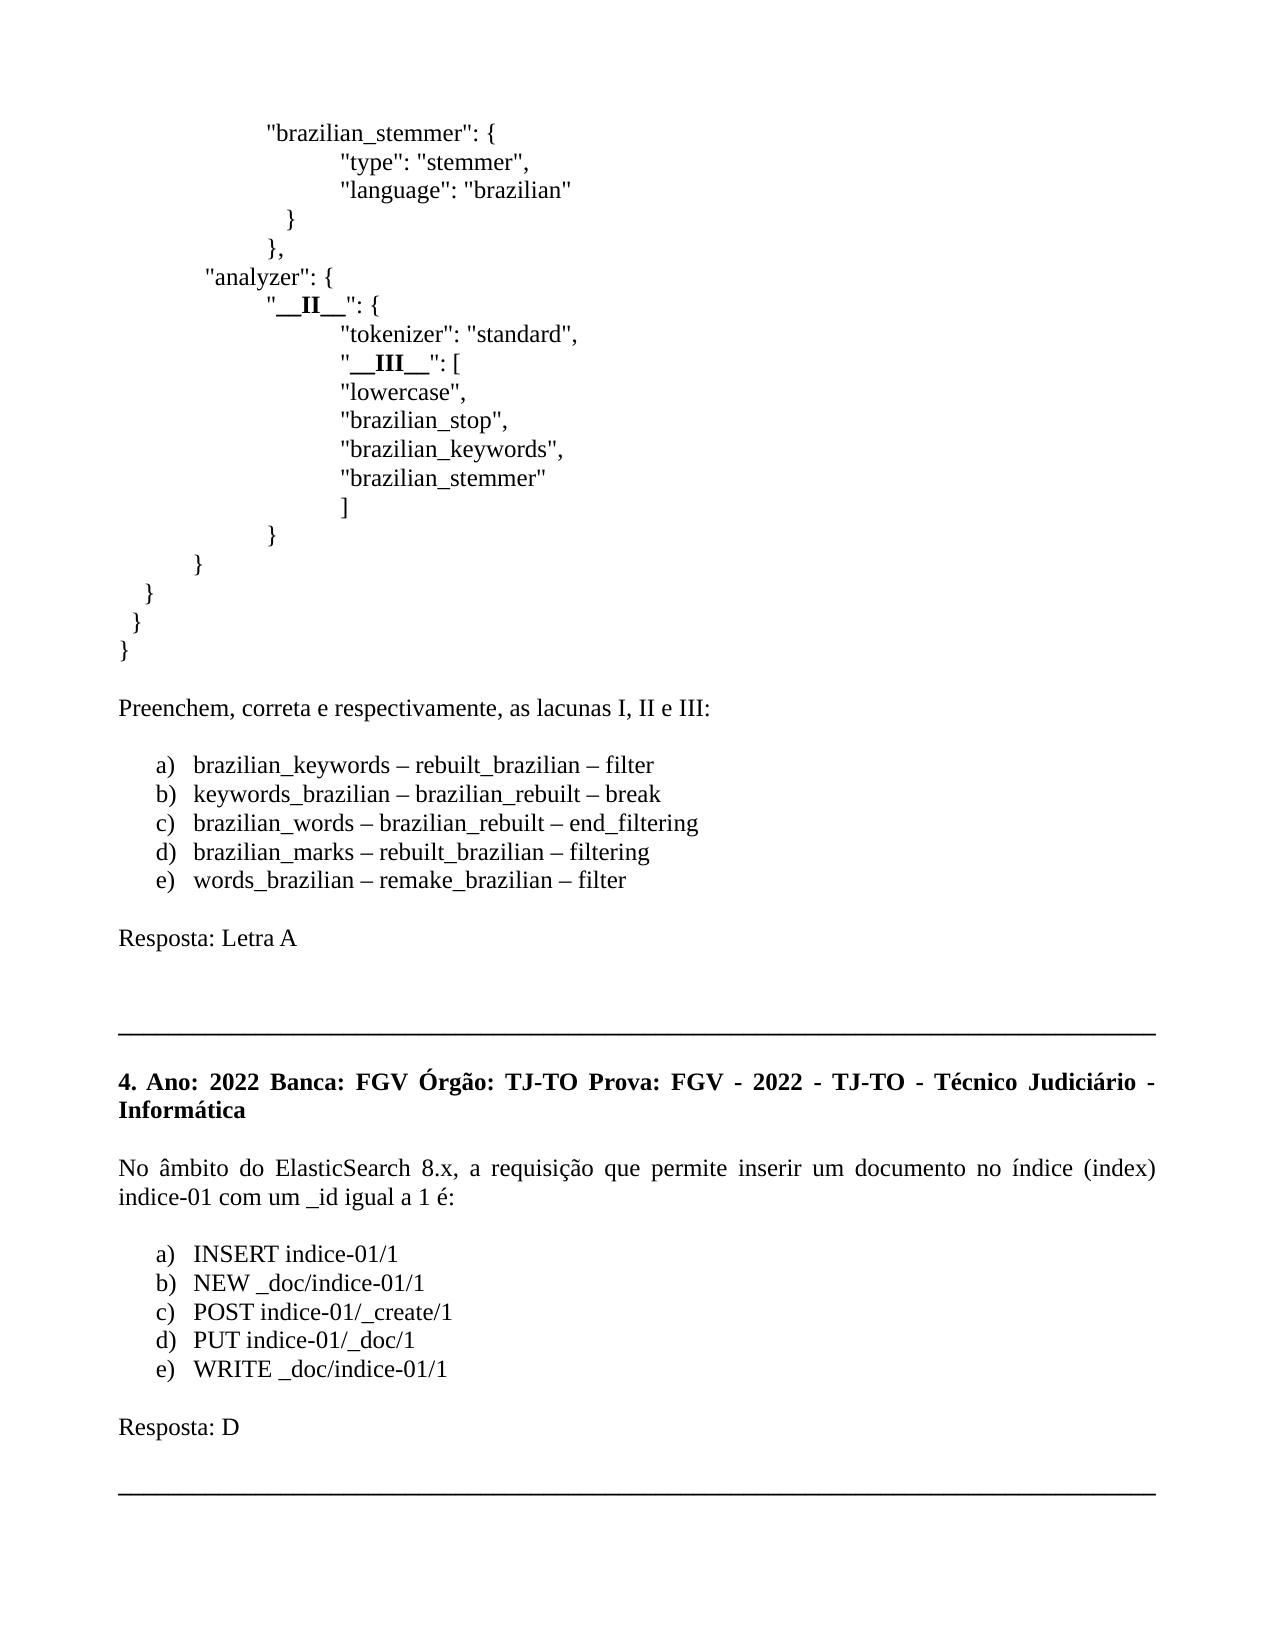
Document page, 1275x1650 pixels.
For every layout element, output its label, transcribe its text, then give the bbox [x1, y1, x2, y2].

text "brazilian_stemmer" [118, 463, 1157, 492]
text } [118, 549, 1157, 578]
list POST indice-01/_create/1 [156, 1297, 1157, 1326]
list PUT indice-01/_doc/1 [156, 1326, 1157, 1354]
text Resposta: D [118, 1412, 1157, 1441]
list words_brazilian – remake_brazilian – filter [156, 866, 1157, 894]
list NEW _doc/indice-01/1 [156, 1268, 1157, 1297]
text Resposta: Letra A [118, 923, 1157, 952]
text "language": "brazilian" [118, 176, 1157, 204]
text } [118, 578, 1157, 607]
list WRITE _doc/indice-01/1 [156, 1354, 1157, 1383]
text "brazilian_stop", [118, 406, 1157, 434]
list brazilian_words – brazilian_rebuilt – end_filtering [156, 808, 1157, 837]
text } [118, 204, 1157, 233]
text ___________________________________________________________________________________ [118, 1469, 1157, 1498]
list brazilian_keywords – rebuilt_brazilian – filter [156, 751, 1157, 779]
list INSERT indice-01/1 [156, 1239, 1157, 1268]
text Preenchem, correta e respectivamente, as lacunas I, II e III: [118, 693, 1157, 722]
text "type": "stemmer", [118, 147, 1157, 176]
text } [118, 607, 1157, 636]
text "__II__": { [118, 291, 1157, 319]
list brazilian_marks – rebuilt_brazilian – filtering [156, 837, 1157, 866]
text "brazilian_stemmer": { [118, 118, 1157, 147]
text } [118, 521, 1157, 549]
list keywords_brazilian – brazilian_rebuilt – break [156, 779, 1157, 808]
text ___________________________________________________________________________________ [118, 1009, 1157, 1038]
text "brazilian_keywords", [118, 434, 1157, 463]
text "lowercase", [118, 377, 1157, 406]
text }, [118, 233, 1157, 262]
text "__III__": [ [118, 348, 1157, 377]
text } [118, 636, 1157, 664]
text No âmbito do ElasticSearch 8.x, a requisição que permite inserir um documento no índice (index) indice-01 com um _id igual a 1 é: [118, 1153, 1157, 1211]
text "tokenizer": "standard", [118, 319, 1157, 348]
text 4. Ano: 2022 Banca: FGV Órgão: TJ-TO Prova: FGV - 2022 - TJ-TO - Técnico Judiciário - Informática [118, 1067, 1157, 1124]
text "analyzer": { [118, 262, 1157, 291]
text ] [118, 492, 1157, 521]
